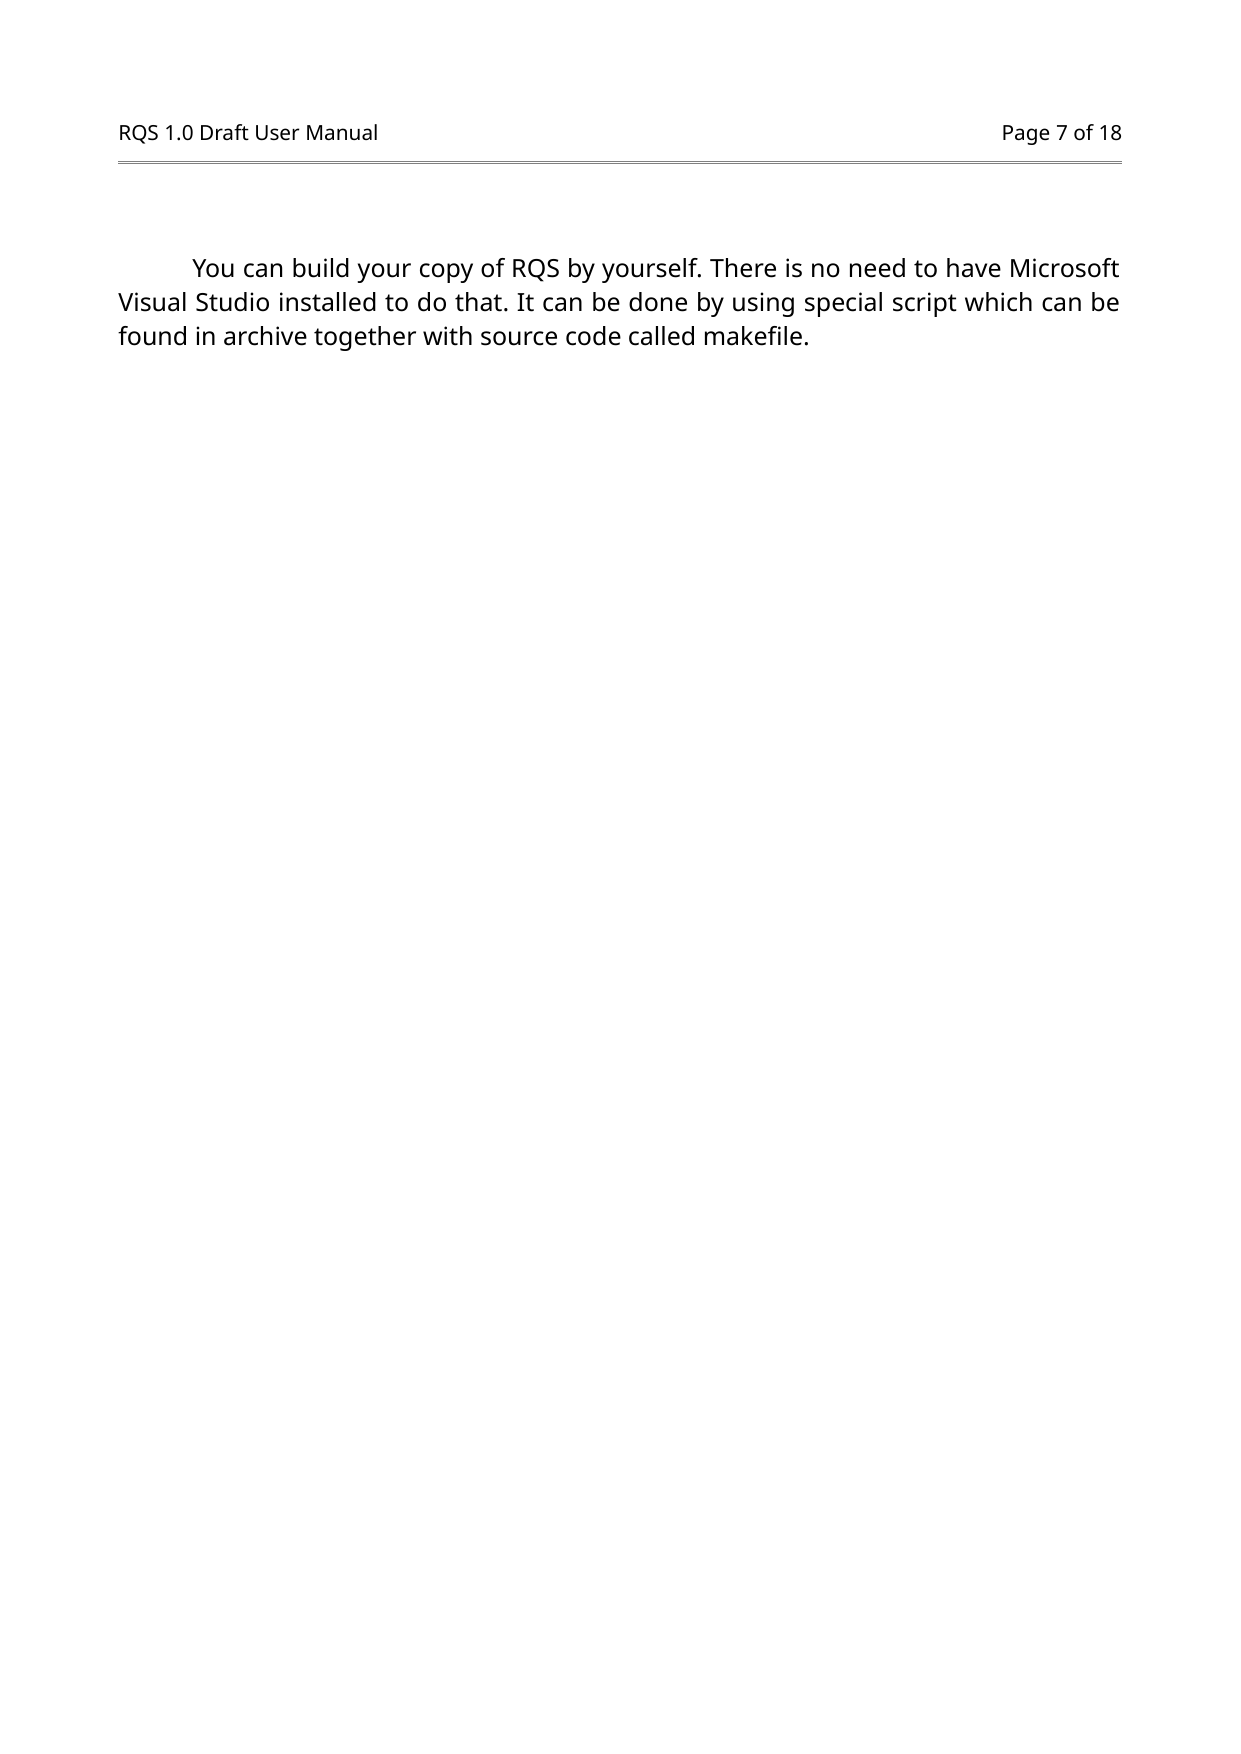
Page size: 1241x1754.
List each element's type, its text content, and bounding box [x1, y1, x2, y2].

text You can build your copy of RQS by yourself. There is no need to have Microsoft Visual Studio installed to do that. It can be done by using special script which can be found in archive together with source code called makefile. [118, 251, 1122, 353]
